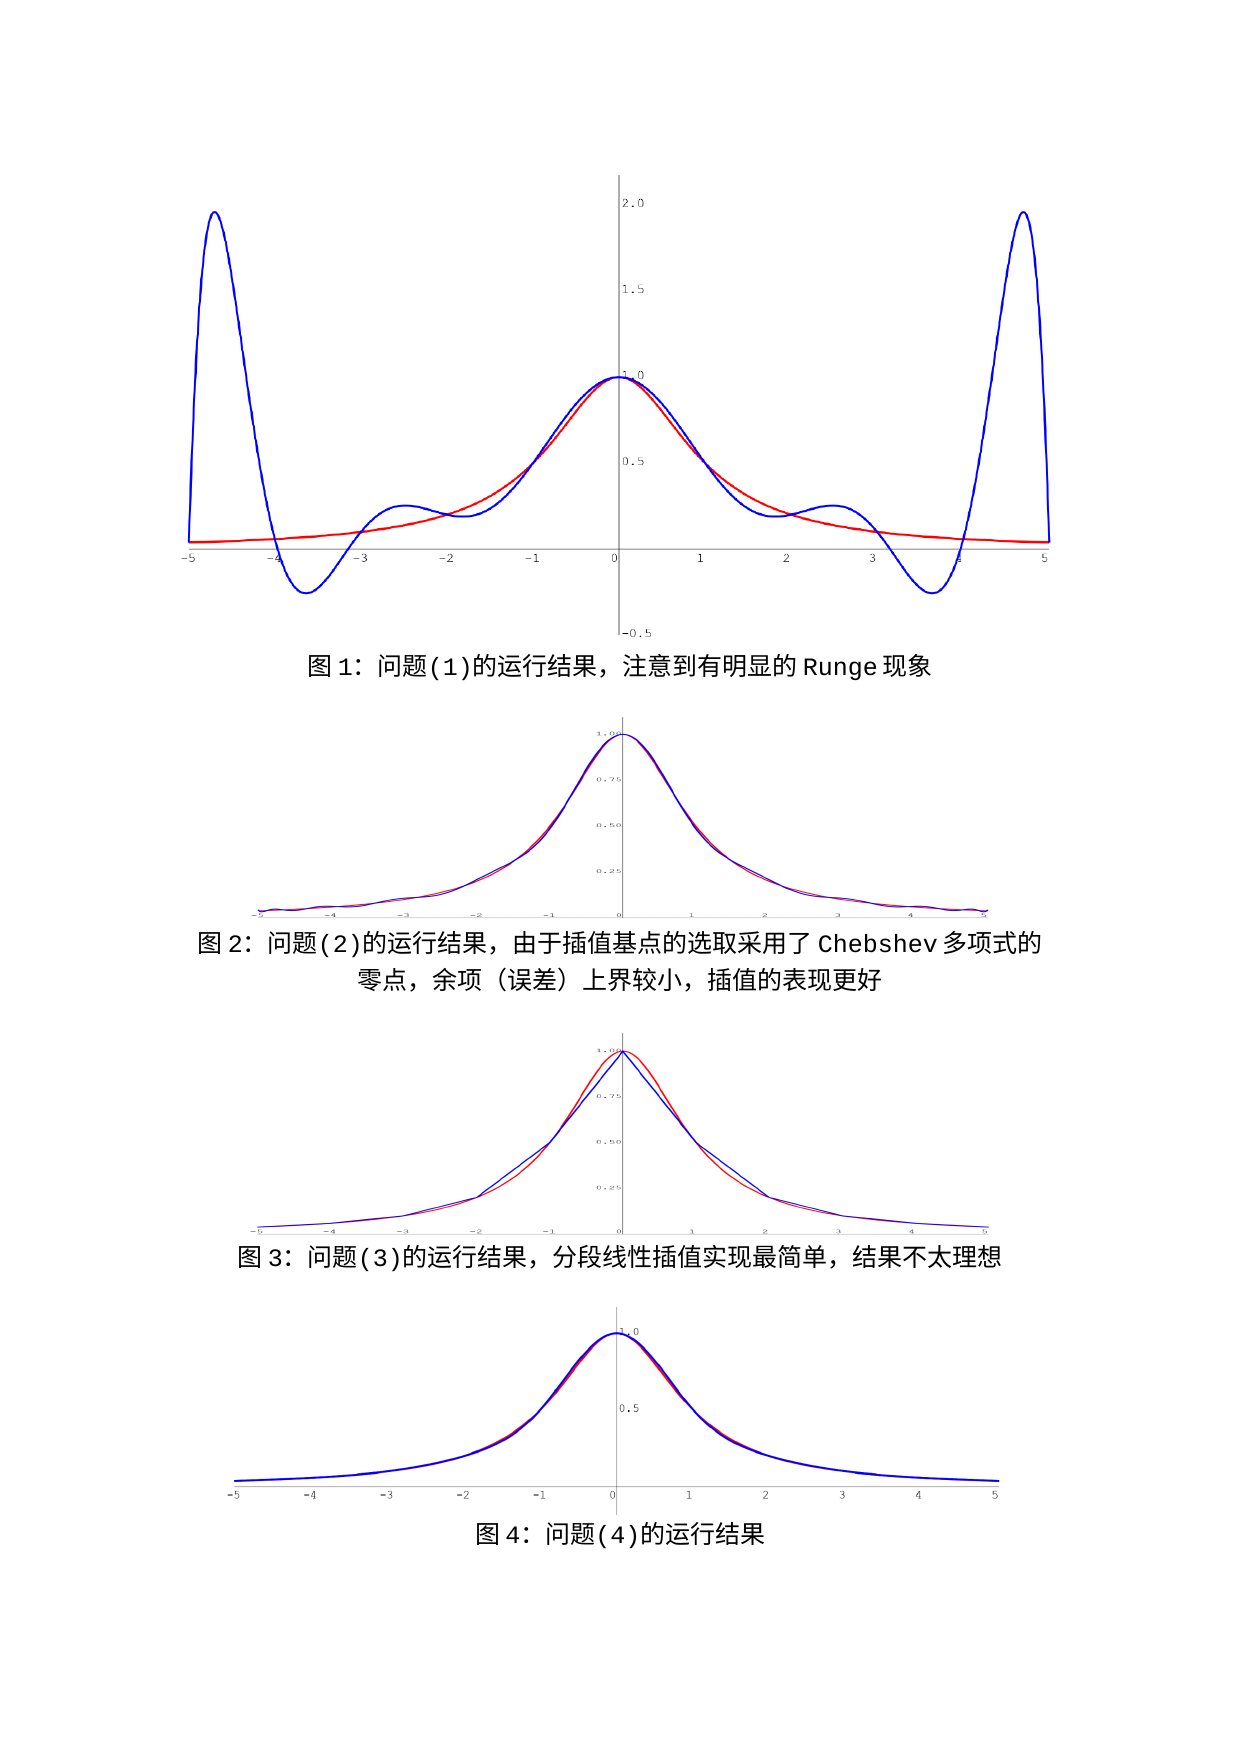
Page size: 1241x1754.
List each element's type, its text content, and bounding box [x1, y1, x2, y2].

text 图1：问题(1)的运行结果，注意到有明显的Runge现象 [187, 647, 1053, 683]
text [187, 150, 1053, 175]
picture [242, 717, 998, 924]
picture [219, 1307, 1021, 1515]
picture [243, 1030, 997, 1237]
text 图2：问题(2)的运行结果，由于插值基点的选取采用了Chebshev多项式的零点，余项（误差）上界较小，插值的表现更好 [187, 717, 1053, 996]
text 图3：问题(3)的运行结果，分段线性插值实现最简单，结果不太理想 [187, 1030, 1053, 1273]
text 图4：问题(4)的运行结果 [187, 1308, 1053, 1551]
picture [177, 175, 1063, 647]
